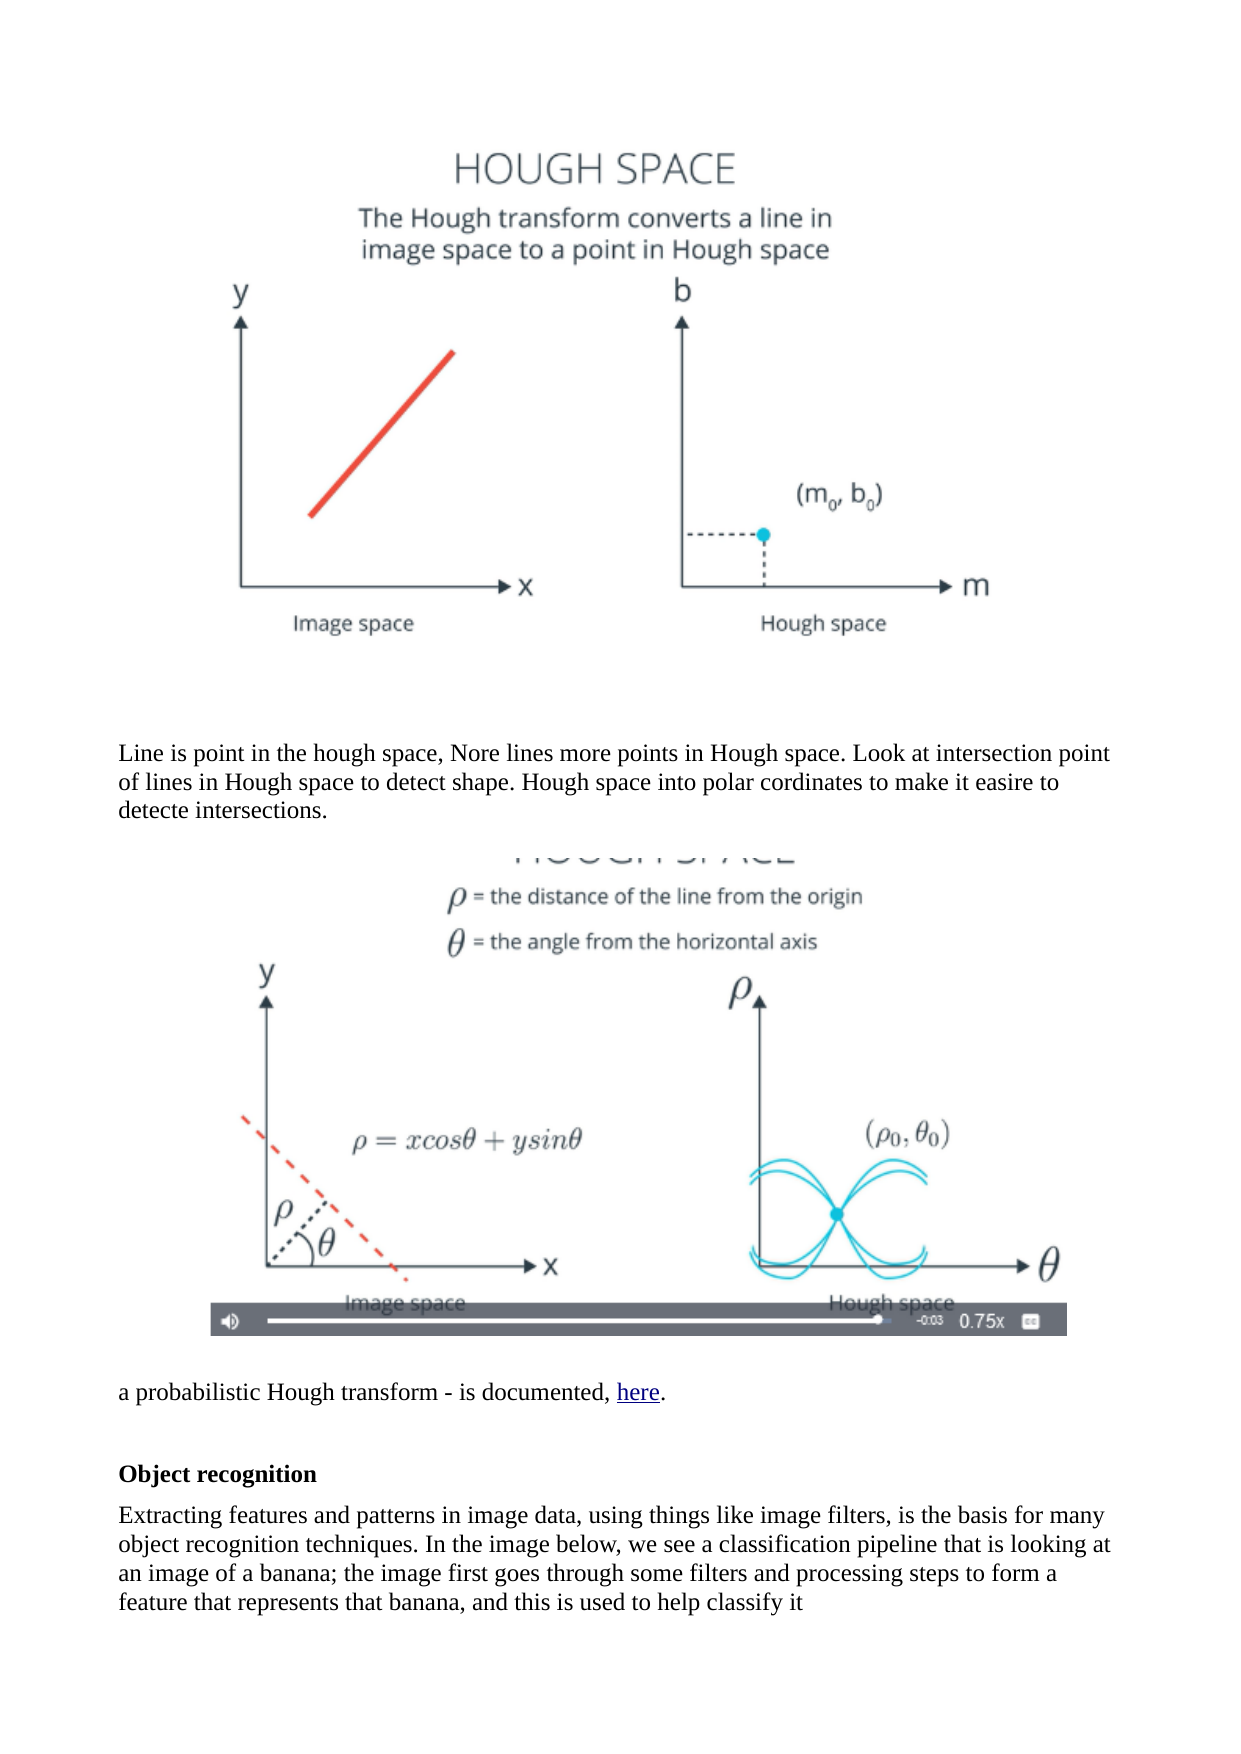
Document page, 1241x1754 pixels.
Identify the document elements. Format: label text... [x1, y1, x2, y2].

text a probabilistic Hough transform - is documented, here. [118, 1377, 1122, 1405]
picture [210, 858, 1067, 1336]
text Line is point in the hough space, Nore lines more points in Hough space. Look at intersection point of lines in Hough space to detect shape. Hough space into polar cordinates to make it easire to detecte intersections. [118, 738, 1122, 824]
picture [164, 133, 1051, 669]
text Extracting features and patterns in image data, using things like image filters, is the basis for many object recognition techniques. In the image below, we see a classification pipeline that is looking at an image of a banana; the image first goes through some filters and processing steps to form a feature that represents that banana, and this is used to help classify it [118, 1500, 1122, 1615]
text Object recognition [118, 1459, 1122, 1488]
